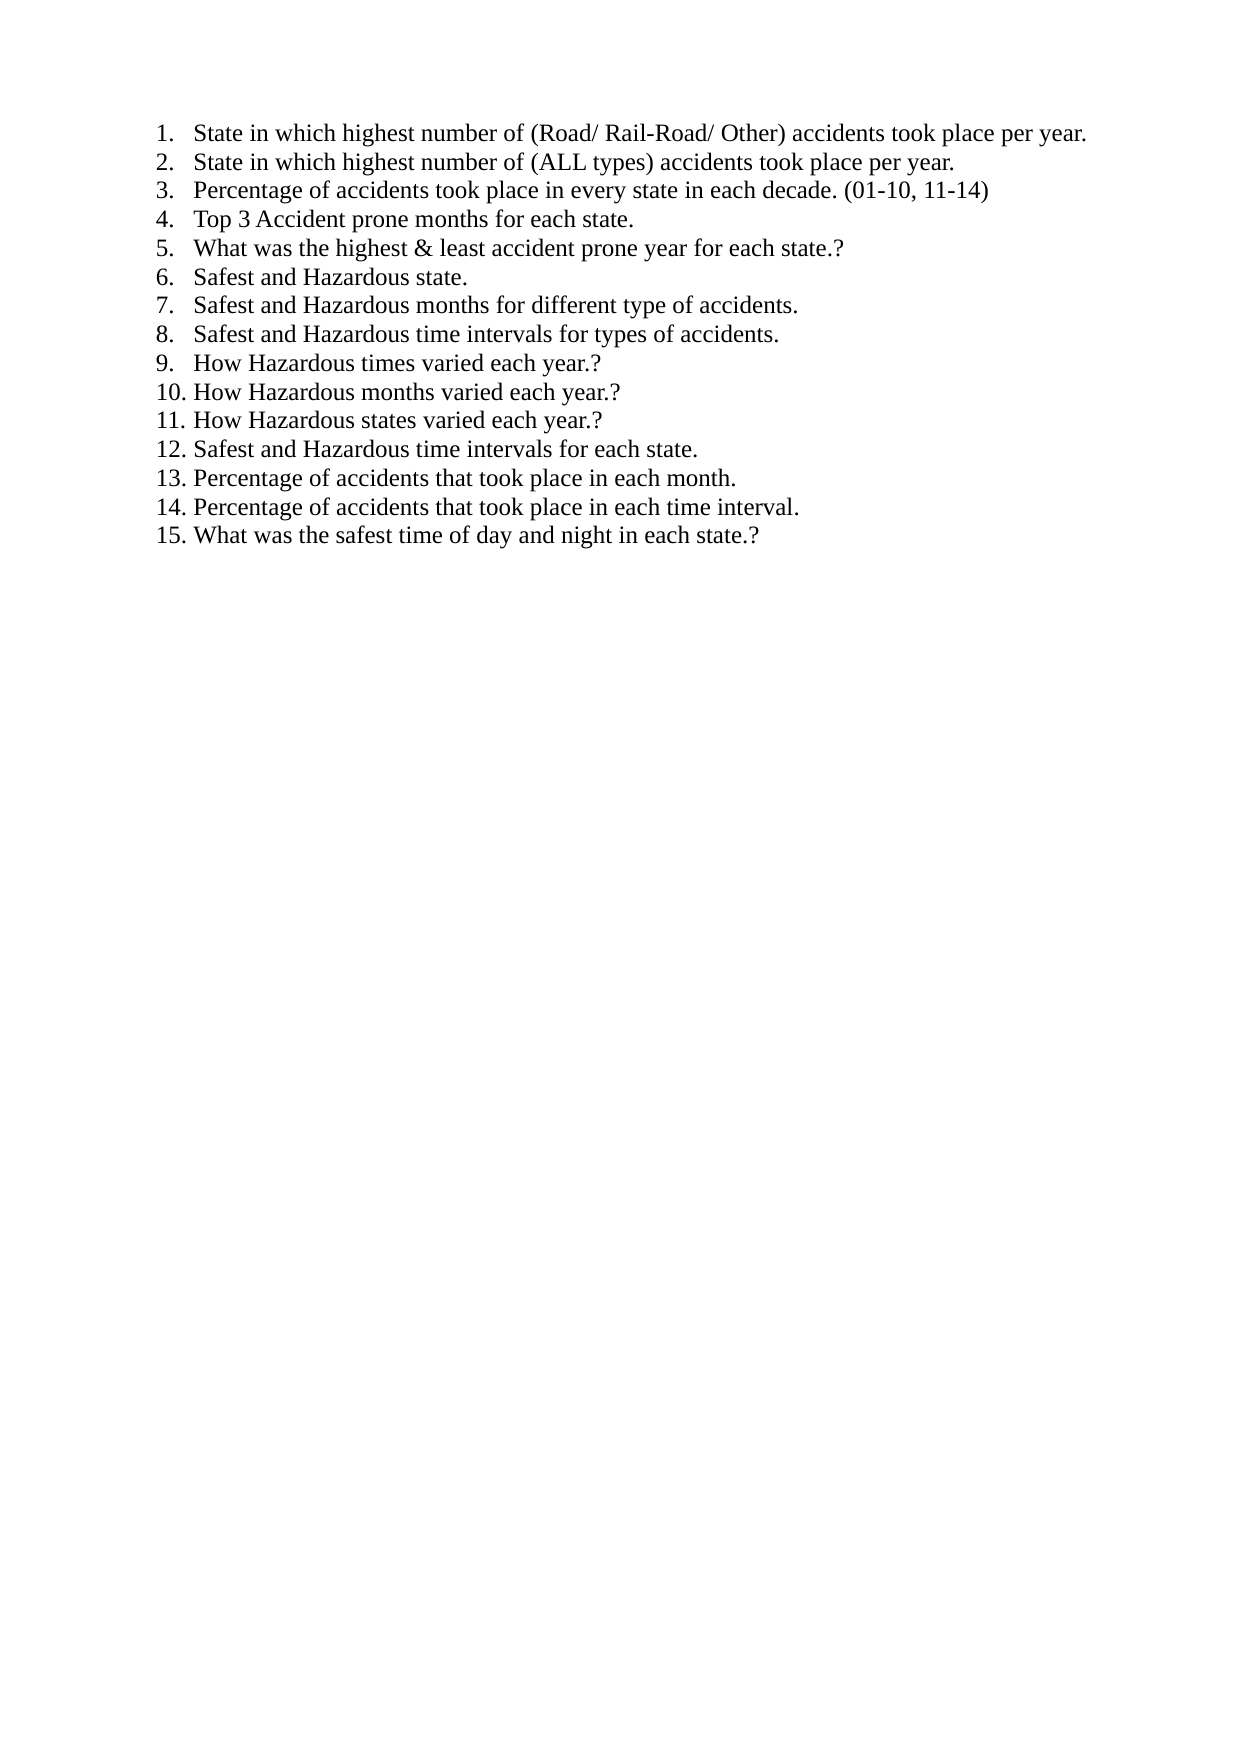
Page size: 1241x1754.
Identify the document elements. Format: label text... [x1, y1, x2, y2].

list State in which highest number of (Road/ Rail-Road/ Other) accidents took place per year. [156, 118, 1122, 147]
list Percentage of accidents took place in every state in each decade. (01-10, 11-14) [156, 176, 1122, 204]
list Safest and Hazardous months for different type of accidents. [156, 291, 1122, 319]
list What was the safest time of day and night in each state.? [156, 521, 1122, 549]
list Safest and Hazardous time intervals for each state. [156, 434, 1122, 463]
list How Hazardous states varied each year.? [156, 406, 1122, 434]
list State in which highest number of (ALL types) accidents took place per year. [156, 147, 1122, 176]
list How Hazardous times varied each year.? [156, 348, 1122, 377]
list What was the highest & least accident prone year for each state.? [156, 233, 1122, 262]
list Percentage of accidents that took place in each time interval. [156, 492, 1122, 521]
list Percentage of accidents that took place in each month. [156, 463, 1122, 492]
list How Hazardous months varied each year.? [156, 377, 1122, 406]
list Safest and Hazardous state. [156, 262, 1122, 291]
list Safest and Hazardous time intervals for types of accidents. [156, 319, 1122, 348]
list Top 3 Accident prone months for each state. [156, 204, 1122, 233]
